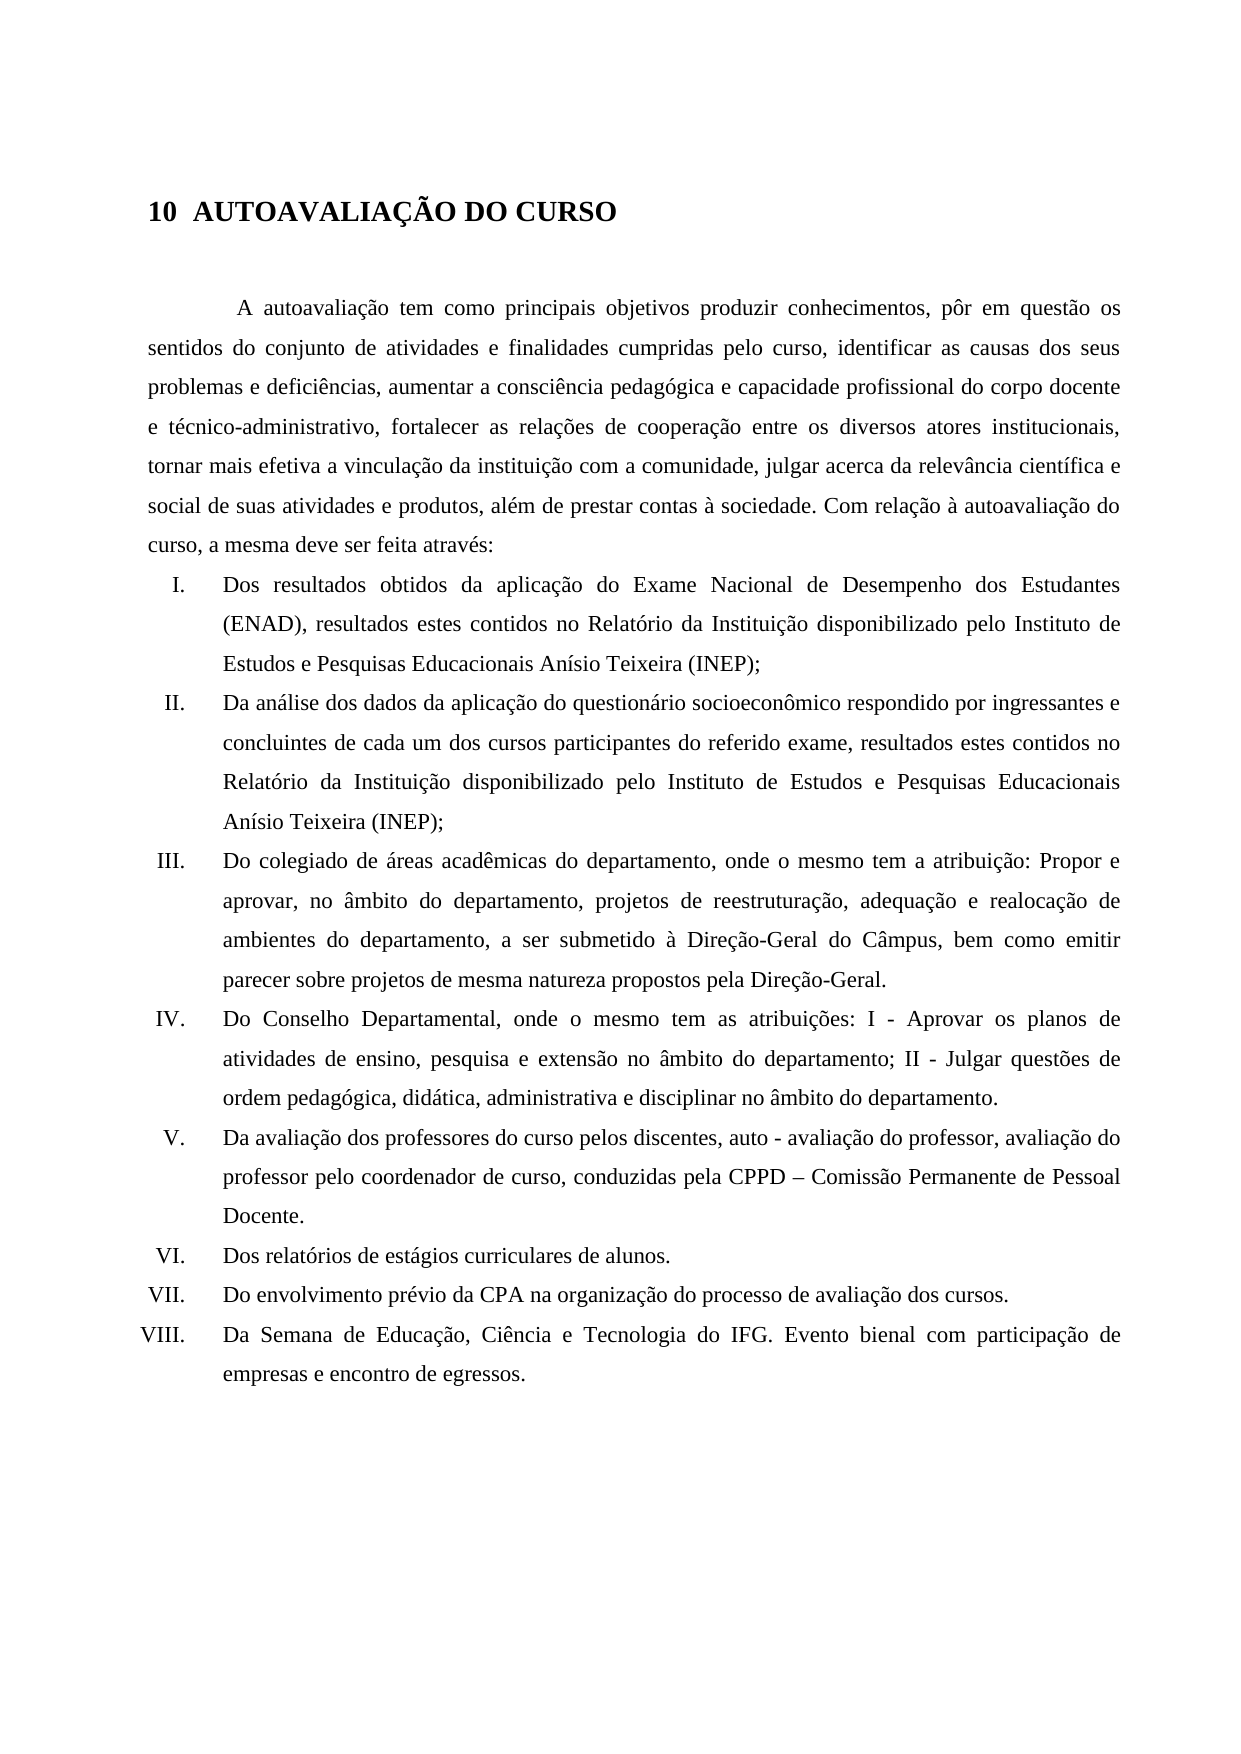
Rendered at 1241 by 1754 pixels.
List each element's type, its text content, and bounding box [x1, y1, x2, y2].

text A autoavaliação tem como principais objetivos produzir conhecimentos, pôr em questão os sentidos do conjunto de atividades e finalidades cumpridas pelo curso, identificar as causas dos seus problemas e deficiências, aumentar a consciência pedagógica e capacidade profissional do corpo docente e técnico-administrativo, fortalecer as relações de cooperação entre os diversos atores institucionais, tornar mais efetiva a vinculação da instituição com a comunidade, julgar acerca da relevância científica e social de suas atividades e produtos, além de prestar contas à sociedade. Com relação à autoavaliação do curso, a mesma deve ser feita através: [148, 518, 1122, 558]
list Do envolvimento prévio da CPA na organização do processo de avaliação dos cursos. [1010, 1281, 1122, 1308]
list Da avaliação dos professores do curso pelos discentes, auto - avaliação do professor, avaliação do professor pelo coordenador de curso, conduzidas pela CPPD – Comissão Permanente de Pessoal Docente. [185, 1123, 1122, 1229]
list Da análise dos dados da aplicação do questionário socioeconômico respondido por ingressantes e concluintes de cada um dos cursos participantes do referido exame, resultados estes contidos no Relatório da Instituição disponibilizado pelo Instituto de Estudos e Pesquisas Educacionais Anísio Teixeira (INEP); [185, 689, 1122, 834]
subtitle AUTOAVALIAÇÃO DO CURSO [617, 194, 1122, 228]
text A autoavaliação tem como principais objetivos produzir conhecimentos, pôr em questão os sentidos do conjunto de atividades e finalidades cumpridas pelo curso, identificar as causas dos seus problemas e deficiências, aumentar a consciência pedagógica e capacidade profissional do corpo docente e técnico-administrativo, fortalecer as relações de cooperação entre os diversos atores institucionais, tornar mais efetiva a vinculação da instituição com a comunidade, julgar acerca da relevância científica e social de suas atividades e produtos, além de prestar contas à sociedade. Com relação à autoavaliação do curso, a mesma deve ser feita através: [148, 439, 1122, 453]
text A autoavaliação tem como principais objetivos produzir conhecimentos, pôr em questão os sentidos do conjunto de atividades e finalidades cumpridas pelo curso, identificar as causas dos seus problemas e deficiências, aumentar a consciência pedagógica e capacidade profissional do corpo docente e técnico-administrativo, fortalecer as relações de cooperação entre os diversos atores institucionais, tornar mais efetiva a vinculação da instituição com a comunidade, julgar acerca da relevância científica e social de suas atividades e produtos, além de prestar contas à sociedade. Com relação à autoavaliação do curso, a mesma deve ser feita através: [148, 360, 1122, 374]
subtitle AUTOAVALIAÇÃO DO CURSO [148, 194, 457, 228]
list Do Conselho Departamental, onde o mesmo tem as atribuições: I - Aprovar os planos de atividades de ensino, pesquisa e extensão no âmbito do departamento; II - Julgar questões de ordem pedagógica, didática, administrativa e disciplinar no âmbito do departamento. [185, 1005, 1122, 1110]
list Dos relatórios de estágios curriculares de alunos. [671, 1242, 1122, 1268]
text A autoavaliação tem como principais objetivos produzir conhecimentos, pôr em questão os sentidos do conjunto de atividades e finalidades cumpridas pelo curso, identificar as causas dos seus problemas e deficiências, aumentar a consciência pedagógica e capacidade profissional do corpo docente e técnico-administrativo, fortalecer as relações de cooperação entre os diversos atores institucionais, tornar mais efetiva a vinculação da instituição com a comunidade, julgar acerca da relevância científica e social de suas atividades e produtos, além de prestar contas à sociedade. Com relação à autoavaliação do curso, a mesma deve ser feita através: [148, 294, 1122, 334]
list Dos resultados obtidos da aplicação do Exame Nacional de Desempenho dos Estudantes (ENAD), resultados estes contidos no Relatório da Instituição disponibilizado pelo Instituto de Estudos e Pesquisas Educacionais Anísio Teixeira (INEP); [185, 571, 1122, 676]
list Da Semana de Educação, Ciência e Tecnologia do IFG. Evento bienal com participação de empresas e encontro de egressos. [185, 1321, 1122, 1387]
list Do colegiado de áreas acadêmicas do departamento, onde o mesmo tem a atribuição: Propor e aprovar, no âmbito do departamento, projetos de reestruturação, adequação e realocação de ambientes do departamento, a ser submetido à Direção-Geral do Câmpus, bem como emitir parecer sobre projetos de mesma natureza propostos pela Direção-Geral. [185, 847, 1122, 992]
